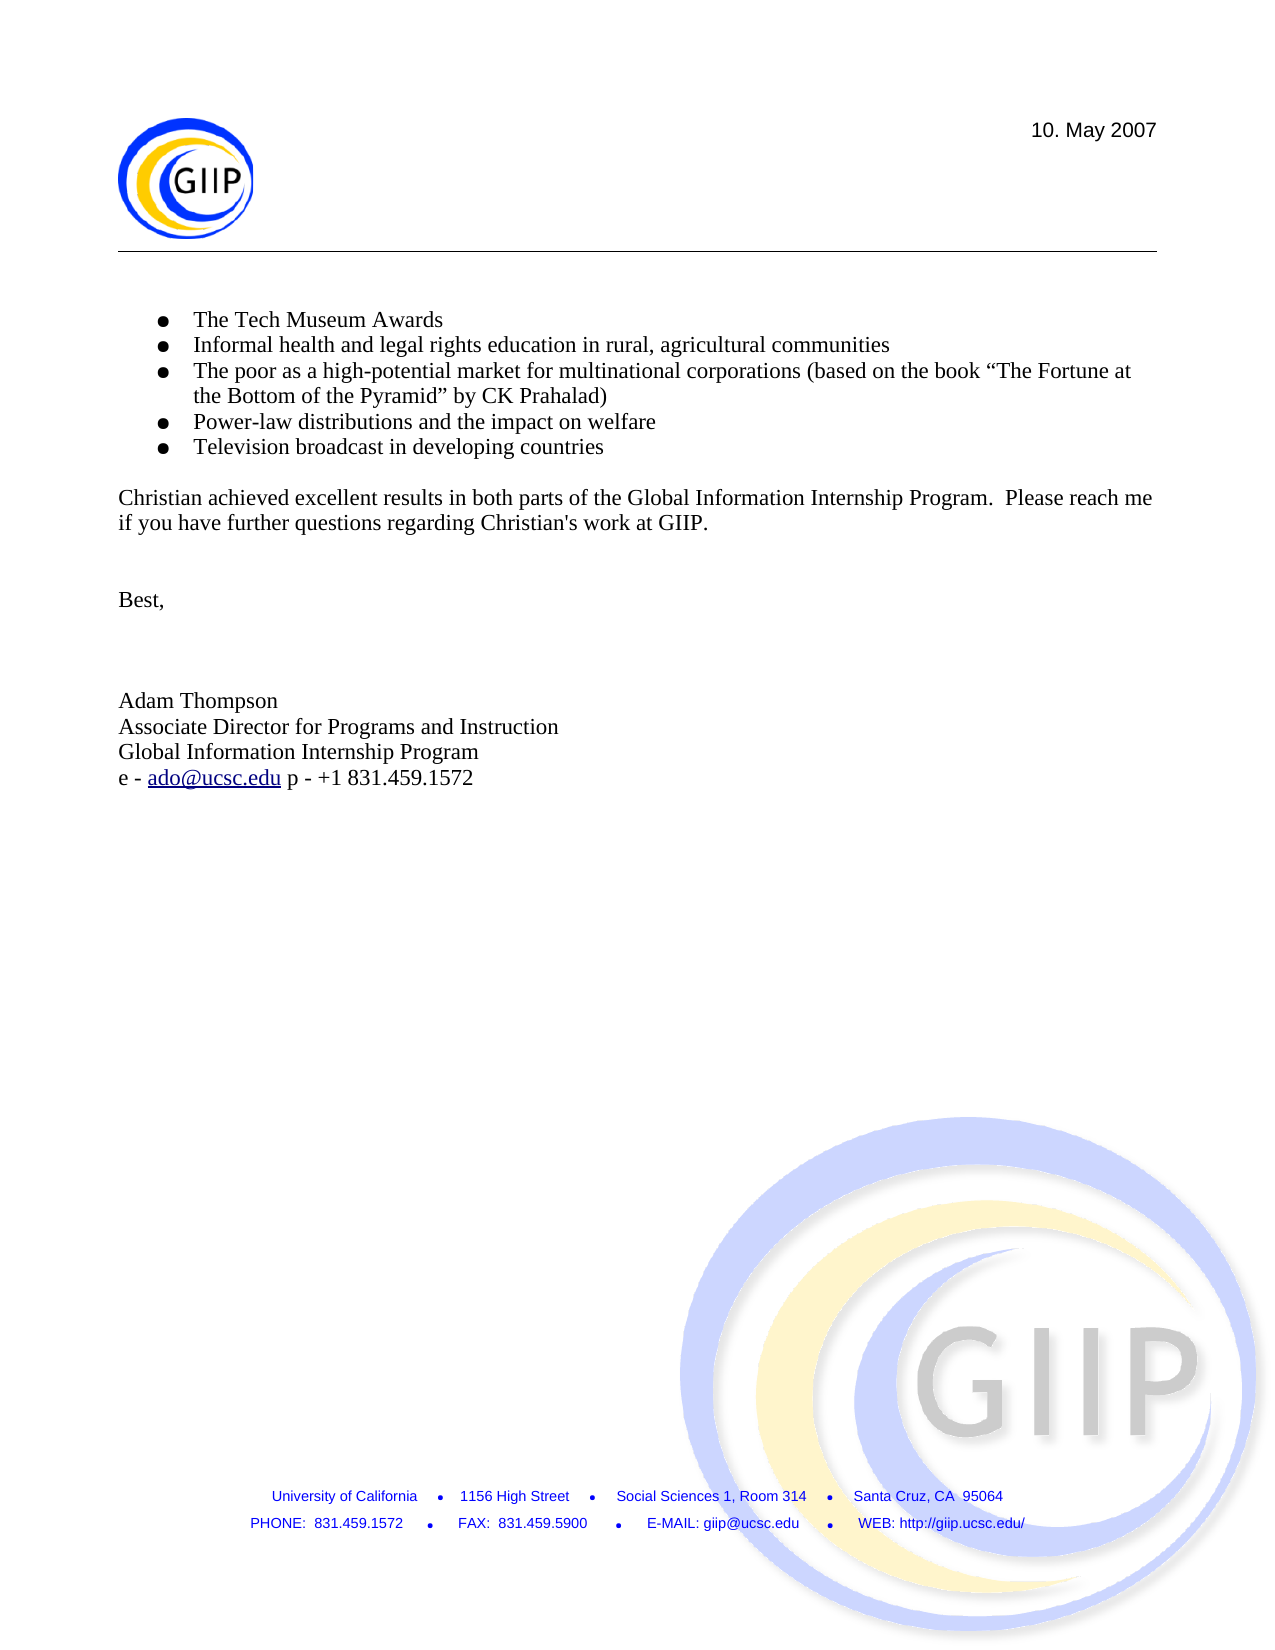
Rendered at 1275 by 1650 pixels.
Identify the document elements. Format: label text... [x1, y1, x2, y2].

list The poor as a high-potential market for multinational corporations (based on the book “The Fortune at the Bottom of the Pyramid” by CK Prahalad) [156, 358, 1157, 409]
list Informal health and legal rights education in rural, agricultural communities [156, 332, 1157, 358]
text e - ado@ucsc.edu p - +1 831.459.1572 [118, 764, 1157, 790]
text Associate Director for Programs and Instruction [118, 714, 1157, 739]
list Television broadcast in developing countries [156, 434, 1157, 459]
text Best, [118, 587, 1157, 612]
text Global Information Internship Program [118, 739, 1157, 764]
text Adam Thompson [118, 688, 1157, 714]
list The Tech Museum Awards [156, 307, 1157, 332]
picture [118, 118, 254, 239]
text Christian achieved excellent results in both parts of the Global Information Internship Program. Please reach me if you have further questions regarding Christian's work at GIIP. [118, 485, 1157, 536]
list Power-law distributions and the impact on welfare [156, 409, 1157, 434]
